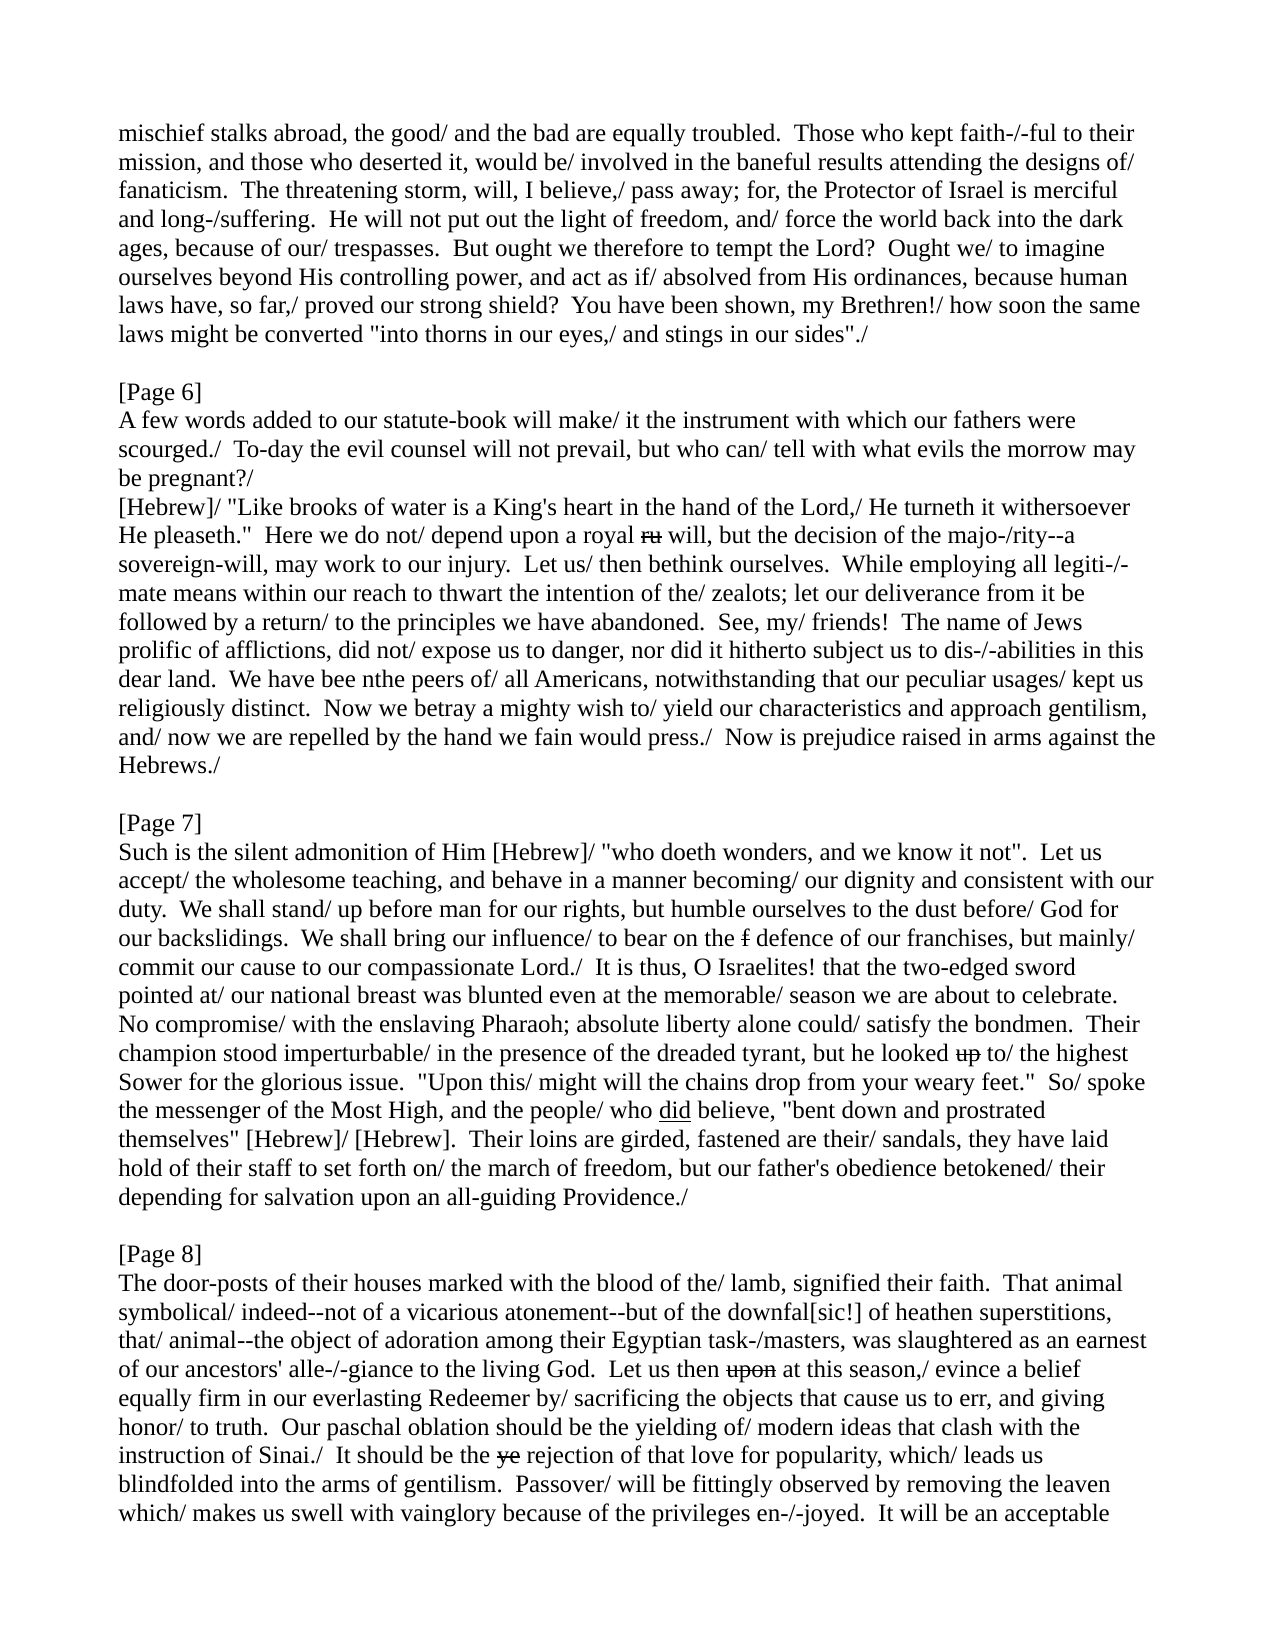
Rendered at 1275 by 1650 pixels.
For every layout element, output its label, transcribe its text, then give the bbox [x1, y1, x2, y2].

text Such is the silent admonition of Him [Hebrew]/ "who doeth wonders, and we know it not". Let us accept/ the wholesome teaching, and behave in a manner becoming/ our dignity and consistent with our duty. We shall stand/ up before man for our rights, but humble ourselves to the dust before/ God for our backslidings. We shall bring our influence/ to bear on the f defence of our franchises, but mainly/ commit our cause to our compassionate Lord./ It is thus, O Israelites! that the two-edged sword pointed at/ our national breast was blunted even at the memorable/ season we are about to celebrate. No compromise/ with the enslaving Pharaoh; absolute liberty alone could/ satisfy the bondmen. Their champion stood imperturbable/ in the presence of the dreaded tyrant, but he looked up to/ the highest Sower for the glorious issue. "Upon this/ might will the chains drop from your weary feet." So/ spoke the messenger of the Most High, and the people/ who did believe, "bent down and prostrated themselves" [Hebrew]/ [Hebrew]. Their loins are girded, fastened are their/ sandals, they have laid hold of their staff to set forth on/ the march of freedom, but our father's obedience betokened/ their depending for salvation upon an all-guiding Providence./ [118, 837, 1157, 1211]
text The door-posts of their houses marked with the blood of the/ lamb, signified their faith. That animal symbolical/ indeed--not of a vicarious atonement--but of the downfal[sic!] of heathen superstitions, that/ animal--the object of adoration among their Egyptian task-/masters, was slaughtered as an earnest of our ancestors' alle-/-giance to the living God. Let us then upon at this season,/ evince a belief equally firm in our everlasting Redeemer by/ sacrificing the objects that cause us to err, and giving honor/ to truth. Our paschal oblation should be the yielding of/ modern ideas that clash with the instruction of Sinai./ It should be the ye rejection of that love for popularity, which/ leads us blindfolded into the arms of gentilism. Passover/ will be fittingly observed by removing the leaven which/ makes us swell with vainglory because of the privileges en-/-joyed. It will be an acceptable [118, 1268, 1157, 1527]
text A few words added to our statute-book will make/ it the instrument with which our fathers were scourged./ To-day the evil counsel will not prevail, but who can/ tell with what evils the morrow may be pregnant?/ [118, 406, 1157, 492]
text mischief stalks abroad, the good/ and the bad are equally troubled. Those who kept faith-/-ful to their mission, and those who deserted it, would be/ involved in the baneful results attending the designs of/ fanaticism. The threatening storm, will, I believe,/ pass away; for, the Protector of Israel is merciful and long-/suffering. He will not put out the light of freedom, and/ force the world back into the dark ages, because of our/ trespasses. But ought we therefore to tempt the Lord? Ought we/ to imagine ourselves beyond His controlling power, and act as if/ absolved from His ordinances, because human laws have, so far,/ proved our strong shield? You have been shown, my Brethren!/ how soon the same laws might be converted "into thorns in our eyes,/ and stings in our sides"./ [118, 118, 1157, 348]
text [Hebrew]/ "Like brooks of water is a King's heart in the hand of the Lord,/ He turneth it withersoever He pleaseth." Here we do not/ depend upon a royal ru will, but the decision of the majo-/rity--a sovereign-will, may work to our injury. Let us/ then bethink ourselves. While employing all legiti-/-mate means within our reach to thwart the intention of the/ zealots; let our deliverance from it be followed by a return/ to the principles we have abandoned. See, my/ friends! The name of Jews prolific of afflictions, did not/ expose us to danger, nor did it hitherto subject us to dis-/-abilities in this dear land. We have bee nthe peers of/ all Americans, notwithstanding that our peculiar usages/ kept us religiously distinct. Now we betray a mighty wish to/ yield our characteristics and approach gentilism, and/ now we are repelled by the hand we fain would press./ Now is prejudice raised in arms against the Hebrews./ [118, 492, 1157, 779]
text [Page 7] [118, 808, 1157, 837]
text [Page 6] [118, 377, 1157, 406]
text [Page 8] [118, 1239, 1157, 1268]
